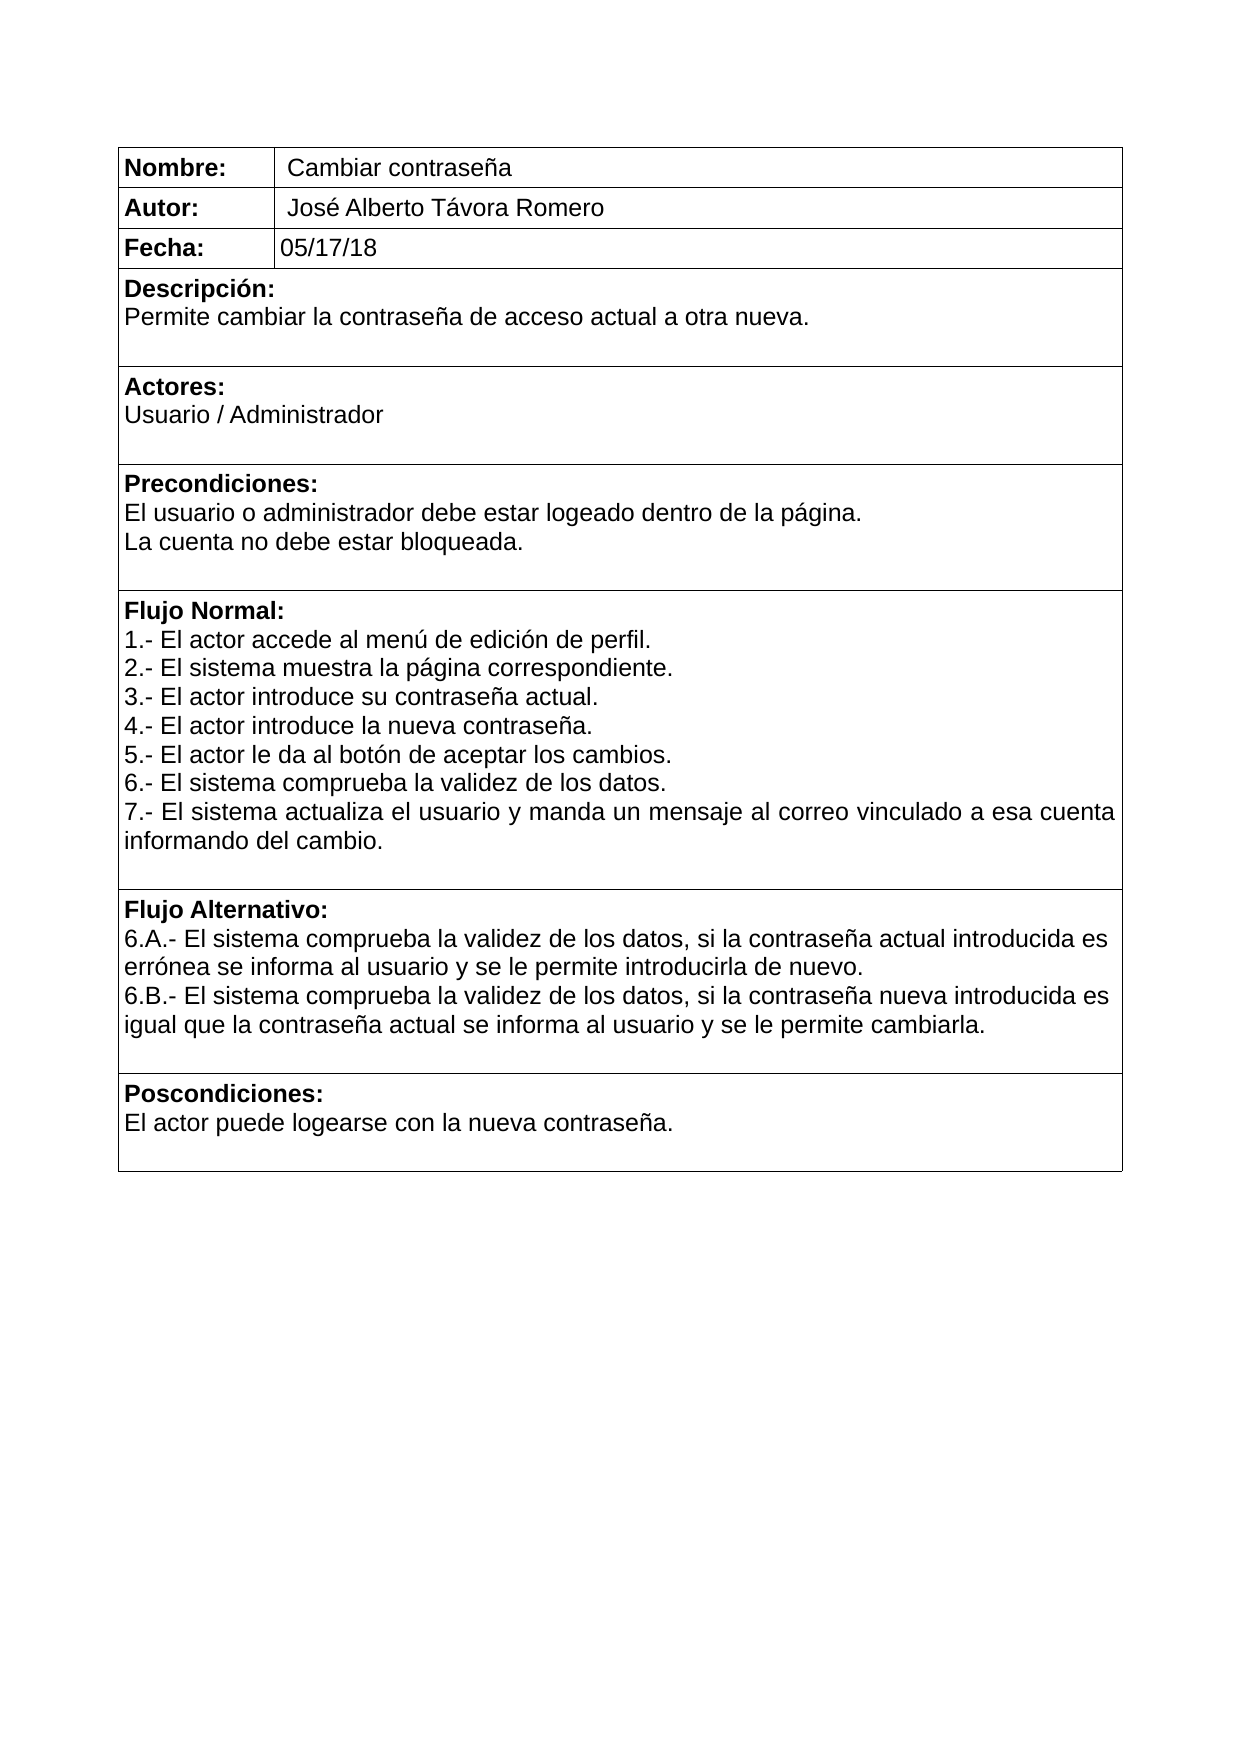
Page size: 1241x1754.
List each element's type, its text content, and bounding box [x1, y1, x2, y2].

table_cell Actores: Usuario / Administrador [119, 367, 1122, 463]
table_cell Precondiciones: El usuario o administrador debe estar logeado dentro de la página. La cuenta no debe estar bloqueada. [119, 465, 1122, 590]
table_cell 17/05/18 [275, 229, 1122, 268]
table_cell Flujo Alternativo: 6.A.- El sistema comprueba la validez de los datos, si la contraseña actual introducida es errónea se informa al usuario y se le permite introducirla de nuevo. 6.B.- El sistema comprueba la validez de los datos, si la contraseña nueva introducida es igual que la contraseña actual se informa al usuario y se le permite cambiarla. [119, 890, 1122, 1073]
table_cell Descripción: Permite cambiar la contraseña de acceso actual a otra nueva. [119, 269, 1122, 366]
table_header Nombre: [119, 148, 274, 187]
table_cell José Alberto Távora Romero [275, 188, 1122, 227]
table_cell Poscondiciones: El actor puede logearse con la nueva contraseña. [119, 1074, 1122, 1171]
table_cell Autor: [119, 188, 274, 227]
table_cell Flujo Normal: 1.- El actor accede al menú de edición de perfil. 2.- El sistema muestra la página correspondiente. 3.- El actor introduce su contraseña actual. 4.- El actor introduce la nueva contraseña. 5.- El actor le da al botón de aceptar los cambios. 6.- El sistema comprueba la validez de los datos. 7.- El sistema actualiza el usuario y manda un mensaje al correo vinculado a esa cuenta informando del cambio. [119, 591, 1122, 889]
table_cell Fecha: [119, 229, 274, 268]
table_header Cambiar contraseña [275, 148, 1122, 187]
